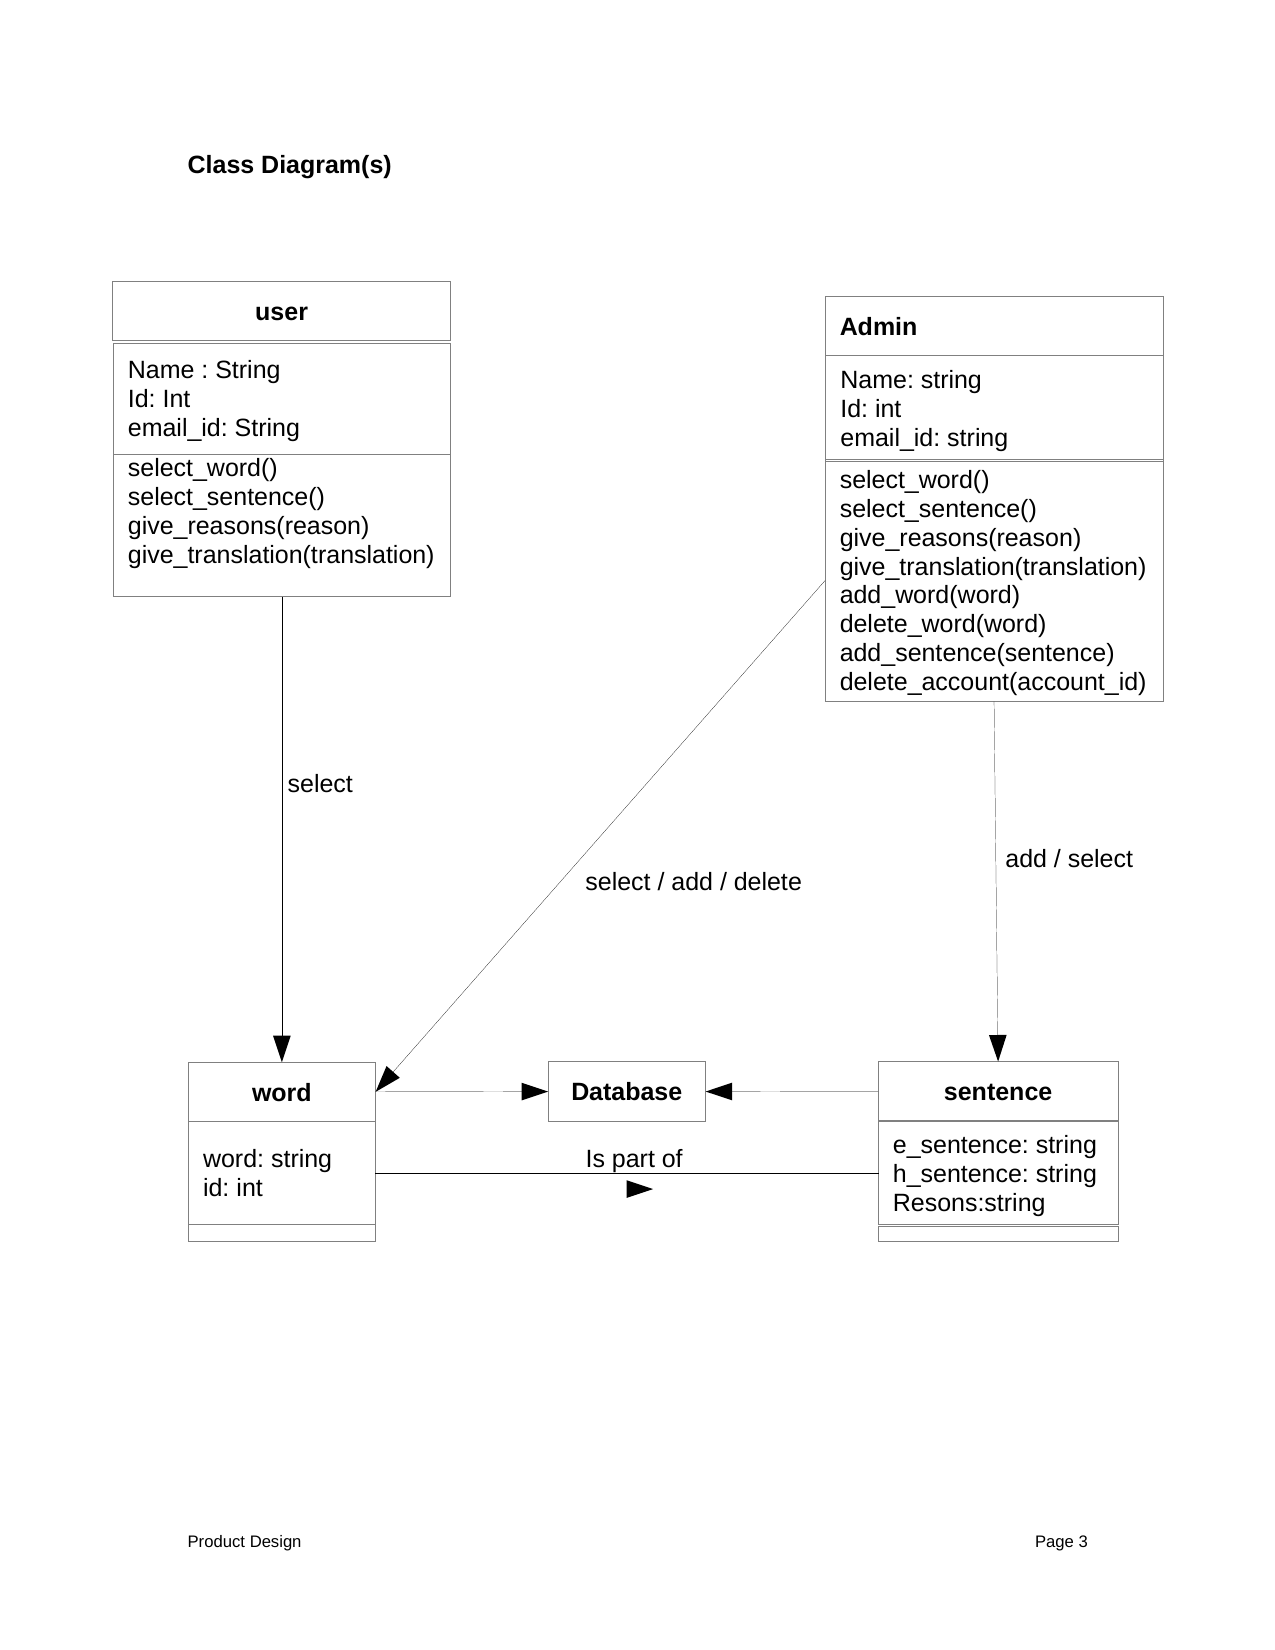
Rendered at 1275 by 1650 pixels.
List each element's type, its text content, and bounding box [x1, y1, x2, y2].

subtitle Class Diagram(s) [187, 150, 1087, 179]
